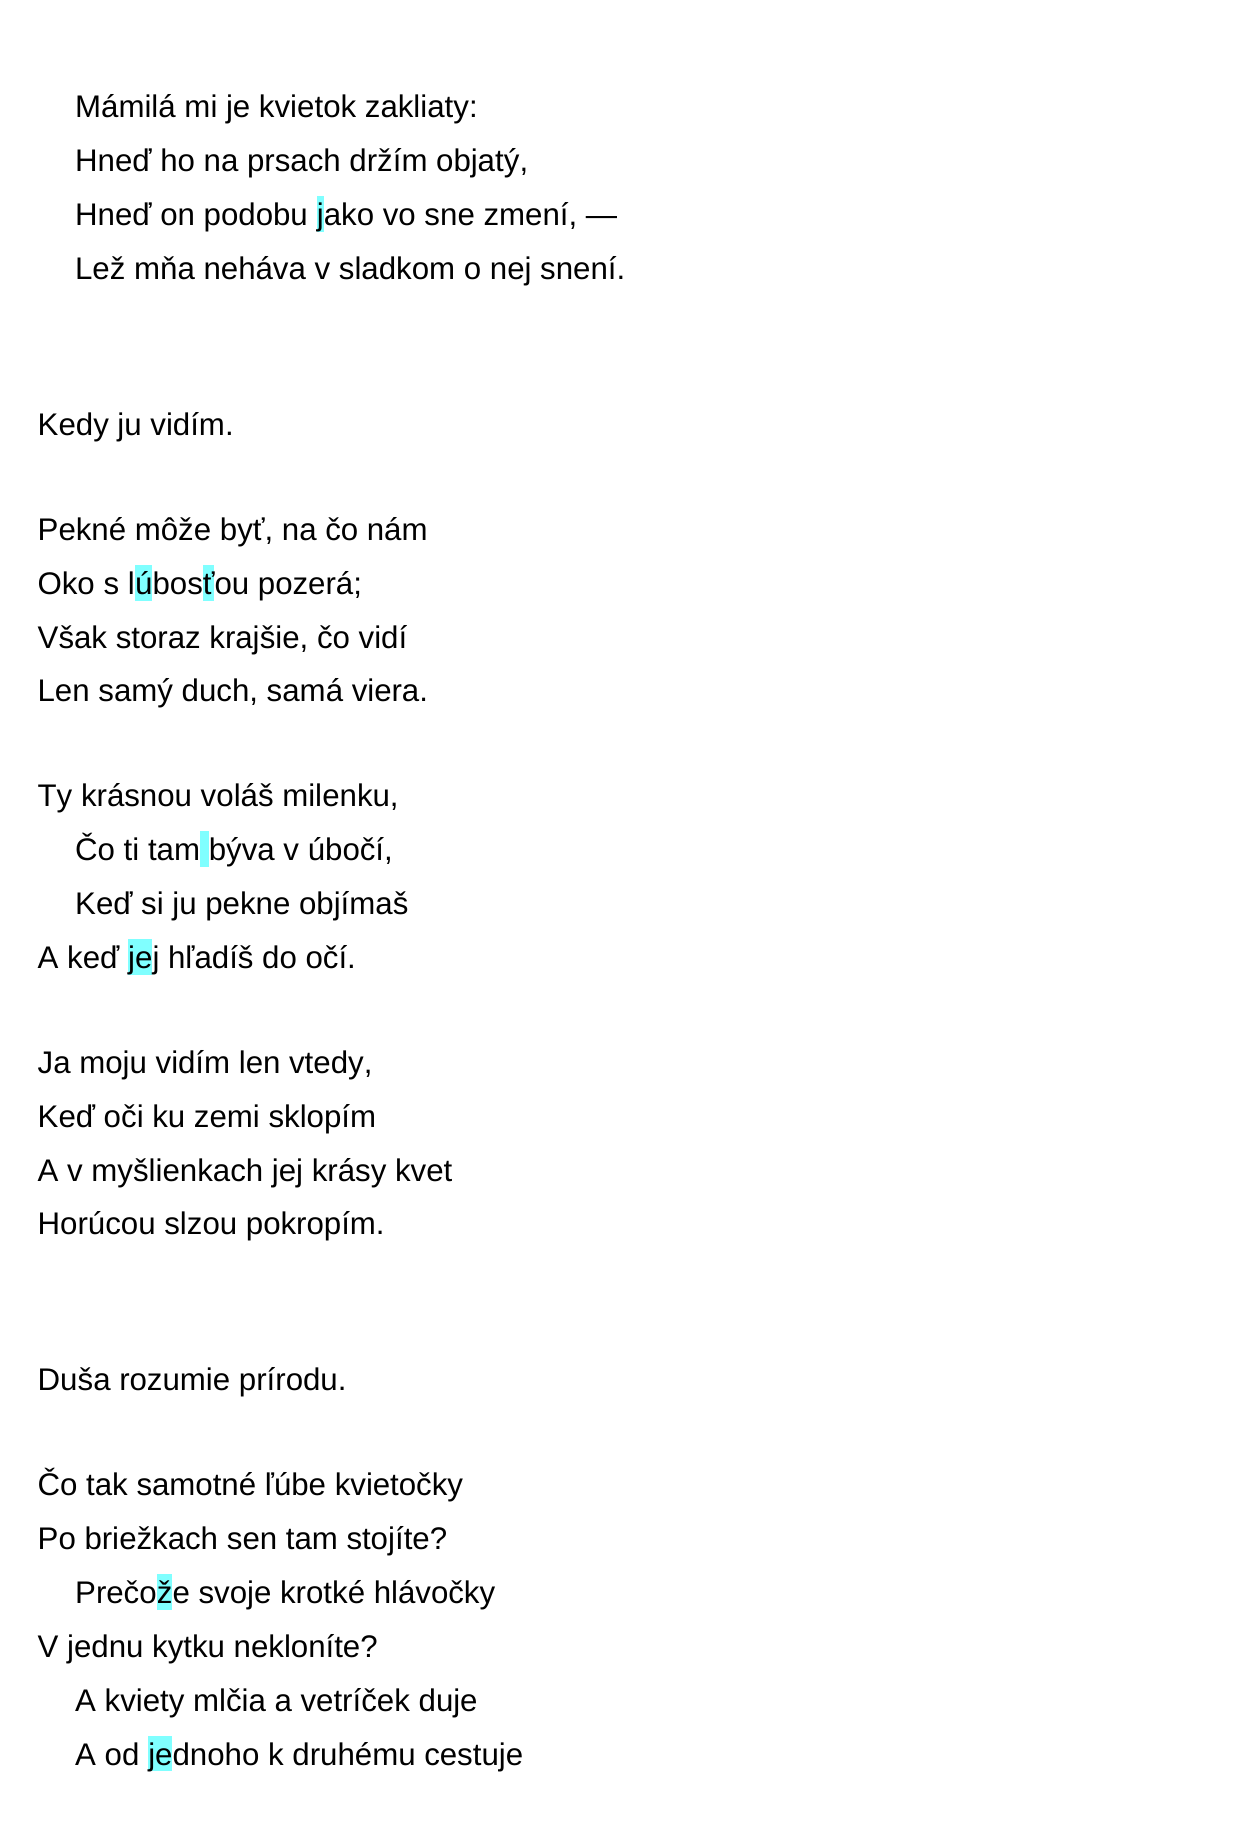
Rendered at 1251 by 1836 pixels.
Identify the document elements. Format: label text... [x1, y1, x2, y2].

text Hneď ho na prsach držím objatý, [37, 142, 1130, 178]
text Lež mňa neháva v sladkom o nej snení. [37, 250, 1130, 286]
text Horúcou slzou pokropím. [37, 1205, 1130, 1241]
text Prečože svoje krotké hlávočky [37, 1574, 1130, 1610]
text Kedy ju vidím. [37, 406, 1130, 442]
text Keď oči ku zemi sklopím [37, 1098, 1130, 1134]
text A keď jej hľadíš do očí. [37, 939, 1130, 975]
text V jednu kytku nekloníte? [37, 1628, 1130, 1664]
text Oko s lúbosťou pozerá; [37, 565, 1130, 601]
text Keď si ju pekne objímaš [37, 885, 1130, 921]
text Čo ti tam býva v úbočí, [37, 831, 1130, 867]
text Ty krásnou voláš milenku, [37, 777, 1130, 813]
text Čo tak samotné ľúbe kvietočky [37, 1466, 1130, 1502]
text Ja moju vidím len vtedy, [37, 1044, 1130, 1080]
text Duša rozumie prírodu. [37, 1361, 1130, 1397]
text Hneď on podobu jako vo sne zmení, — [37, 196, 1130, 232]
text A v myšlienkach jej krásy kvet [37, 1152, 1130, 1187]
text Pekné môže byť, na čo nám [37, 511, 1130, 547]
text Len samý duch, samá viera. [37, 672, 1130, 708]
text Mámilá mi je kvietok zakliaty: [37, 88, 1130, 124]
text A kviety mlčia a vetríček duje [37, 1682, 1130, 1718]
text Po briežkach sen tam stojíte? [37, 1520, 1130, 1556]
text Však storaz krajšie, čo vidí [37, 619, 1130, 654]
text A od jednoho k druhému cestuje [37, 1736, 1130, 1771]
